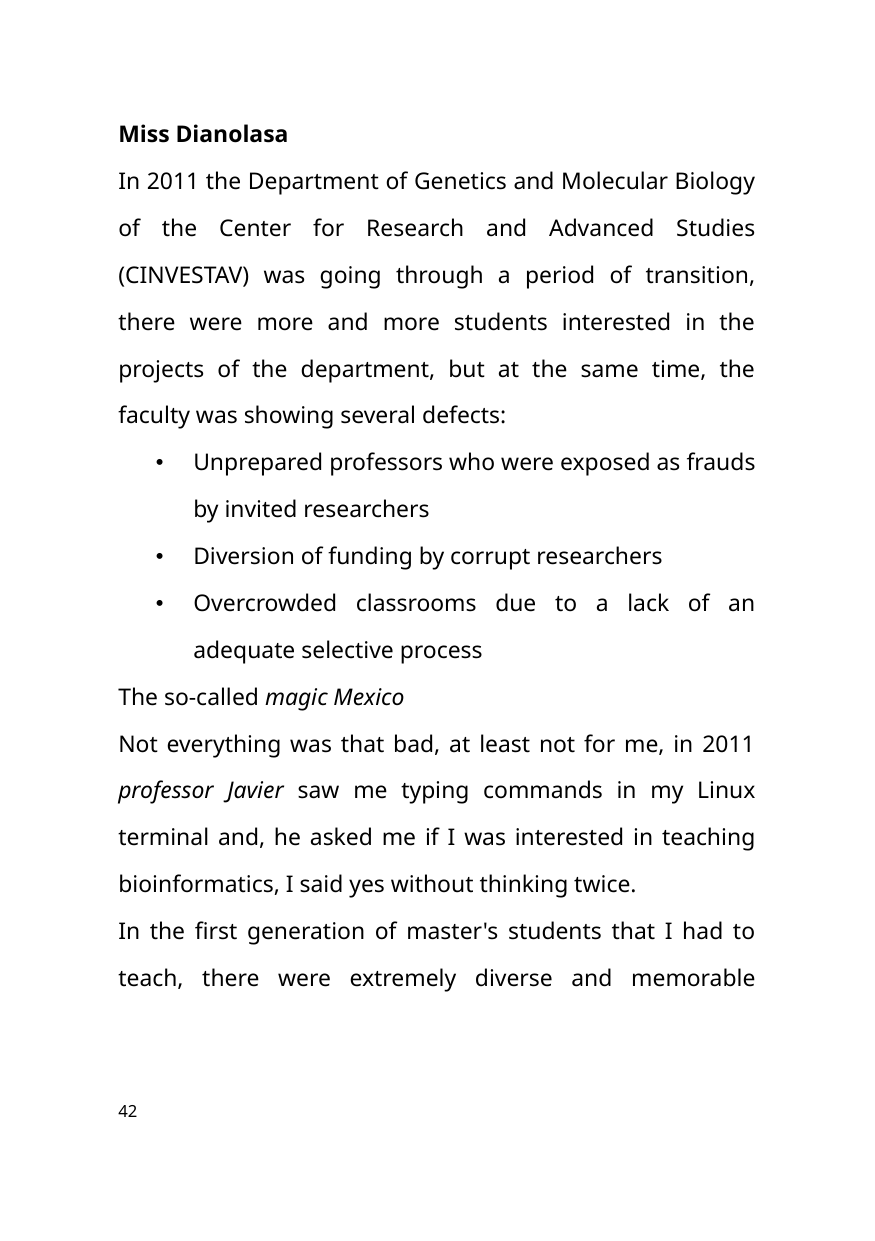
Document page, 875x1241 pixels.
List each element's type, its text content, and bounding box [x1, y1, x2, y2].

text Miss Dianolasa [118, 118, 756, 149]
text Not everything was that bad, at least not for me, in 2011 professor Javier saw me typing commands in my Linux terminal and, he asked me if I was interested in teaching bioinformatics, I said yes without thinking twice. [118, 727, 756, 899]
list Diversion of funding by corrupt researchers [156, 540, 756, 571]
list Overcrowded classrooms due to a lack of an adequate selective process [156, 587, 756, 665]
text In 2011 the Department of Genetics and Molecular Biology of the Center for Research and Advanced Studies (CINVESTAV) was going through a period of transition, there were more and more students interested in the projects of the department, but at the same time, the faculty was showing several defects: [118, 165, 756, 431]
list Unprepared professors who were exposed as frauds by invited researchers [156, 446, 756, 524]
text The so-called magic Mexico [118, 681, 756, 712]
text In the first generation of master's students that I had to teach, there were extremely diverse and memorable [118, 915, 756, 993]
